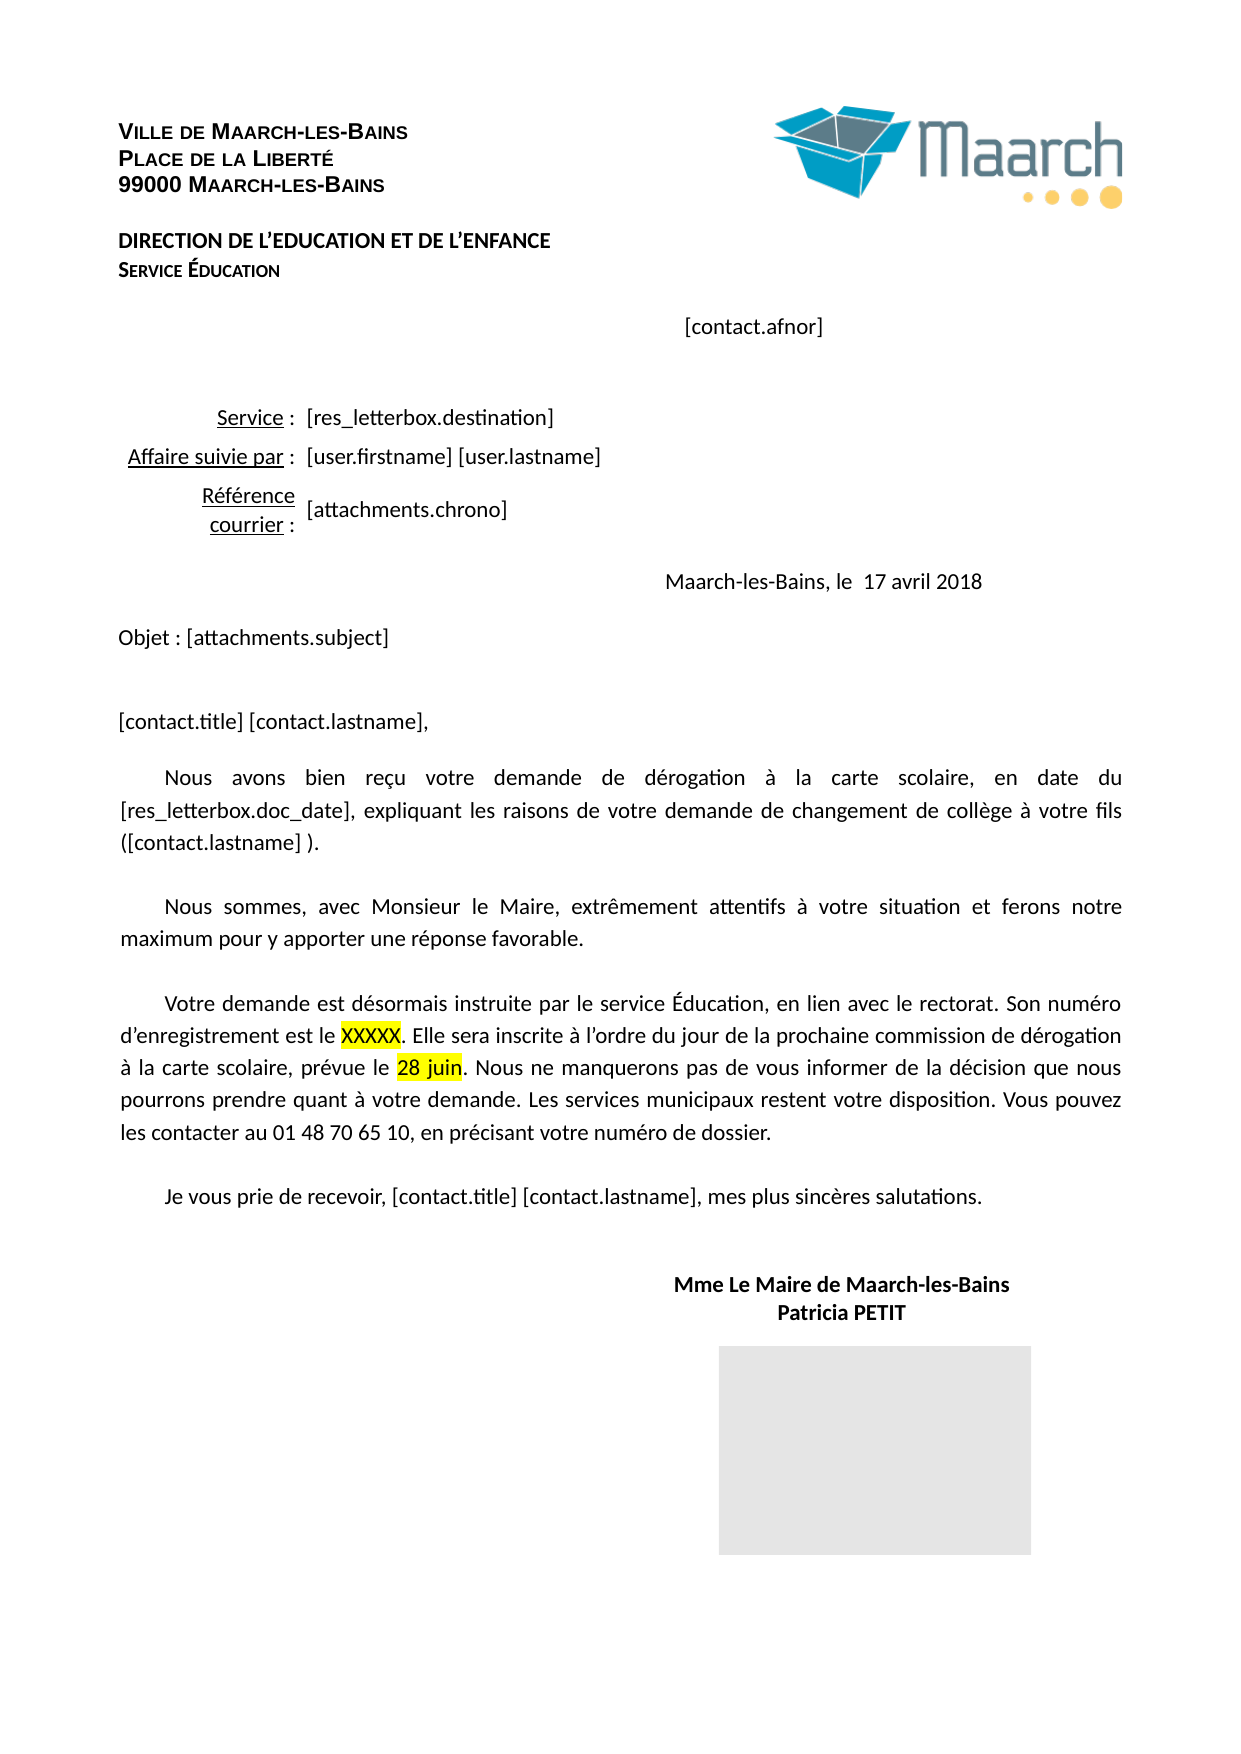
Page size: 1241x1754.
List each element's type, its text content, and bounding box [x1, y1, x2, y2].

table_header [contact.afnor] [679, 307, 1217, 346]
text [contact.title] [contact.lastname], [118, 707, 1122, 736]
table_header Service : [118, 397, 301, 436]
text Nous avons bien reçu votre demande de dérogation à la carte scolaire, en date du [res_letterbox.doc_date], expliquant les raisons de votre demande de changement de collège à votre fils ([contact.lastname] ). [120, 763, 1122, 856]
table_cell Affaire suivie par : [118, 436, 301, 476]
text Patricia PETIT [561, 1298, 1122, 1326]
text Votre demande est désormais instruite par le service Éducation, en lien avec le rectorat. Son numéro d’enregistrement est le XXXXX. Elle sera inscrite à l’ordre du jour de la prochaine commission de dérogation à la carte scolaire, prévue le 28 juin. Nous ne manquerons pas de vous informer de la décision que nous pourrons prendre quant à votre demande. Les services municipaux restent votre disposition. Vous pouvez les contacter au 01 48 70 65 10, en précisant votre numéro de dossier. [120, 989, 1122, 1146]
picture [773, 106, 1123, 209]
table_cell Référence courrier : [118, 476, 301, 543]
text Je vous prie de recevoir, [contact.title] [contact.lastname], mes plus sincères salutations. [120, 1182, 1122, 1210]
table_header [118, 307, 679, 346]
table_header [res_letterbox.destination] [301, 397, 875, 436]
text DIRECTION DE L’EDUCATION ET DE L’ENFANCE [118, 227, 1122, 255]
text Nous sommes, avec Monsieur le Maire, extrêmement attentifs à votre situation et ferons notre maximum pour y apporter une réponse favorable. [120, 892, 1122, 952]
text Mme Le Maire de Maarch-les-Bains [561, 1270, 1122, 1298]
table_cell [attachments.chrono] [301, 476, 875, 543]
table_cell [user.firstname] [user.lastname] [301, 436, 875, 476]
text Objet : [attachments.subject] [118, 623, 1122, 651]
text Service Éducation [118, 255, 1122, 283]
text Maarch-les-Bains, le 17 avril 2018 [148, 567, 1122, 595]
picture [718, 1346, 1032, 1555]
